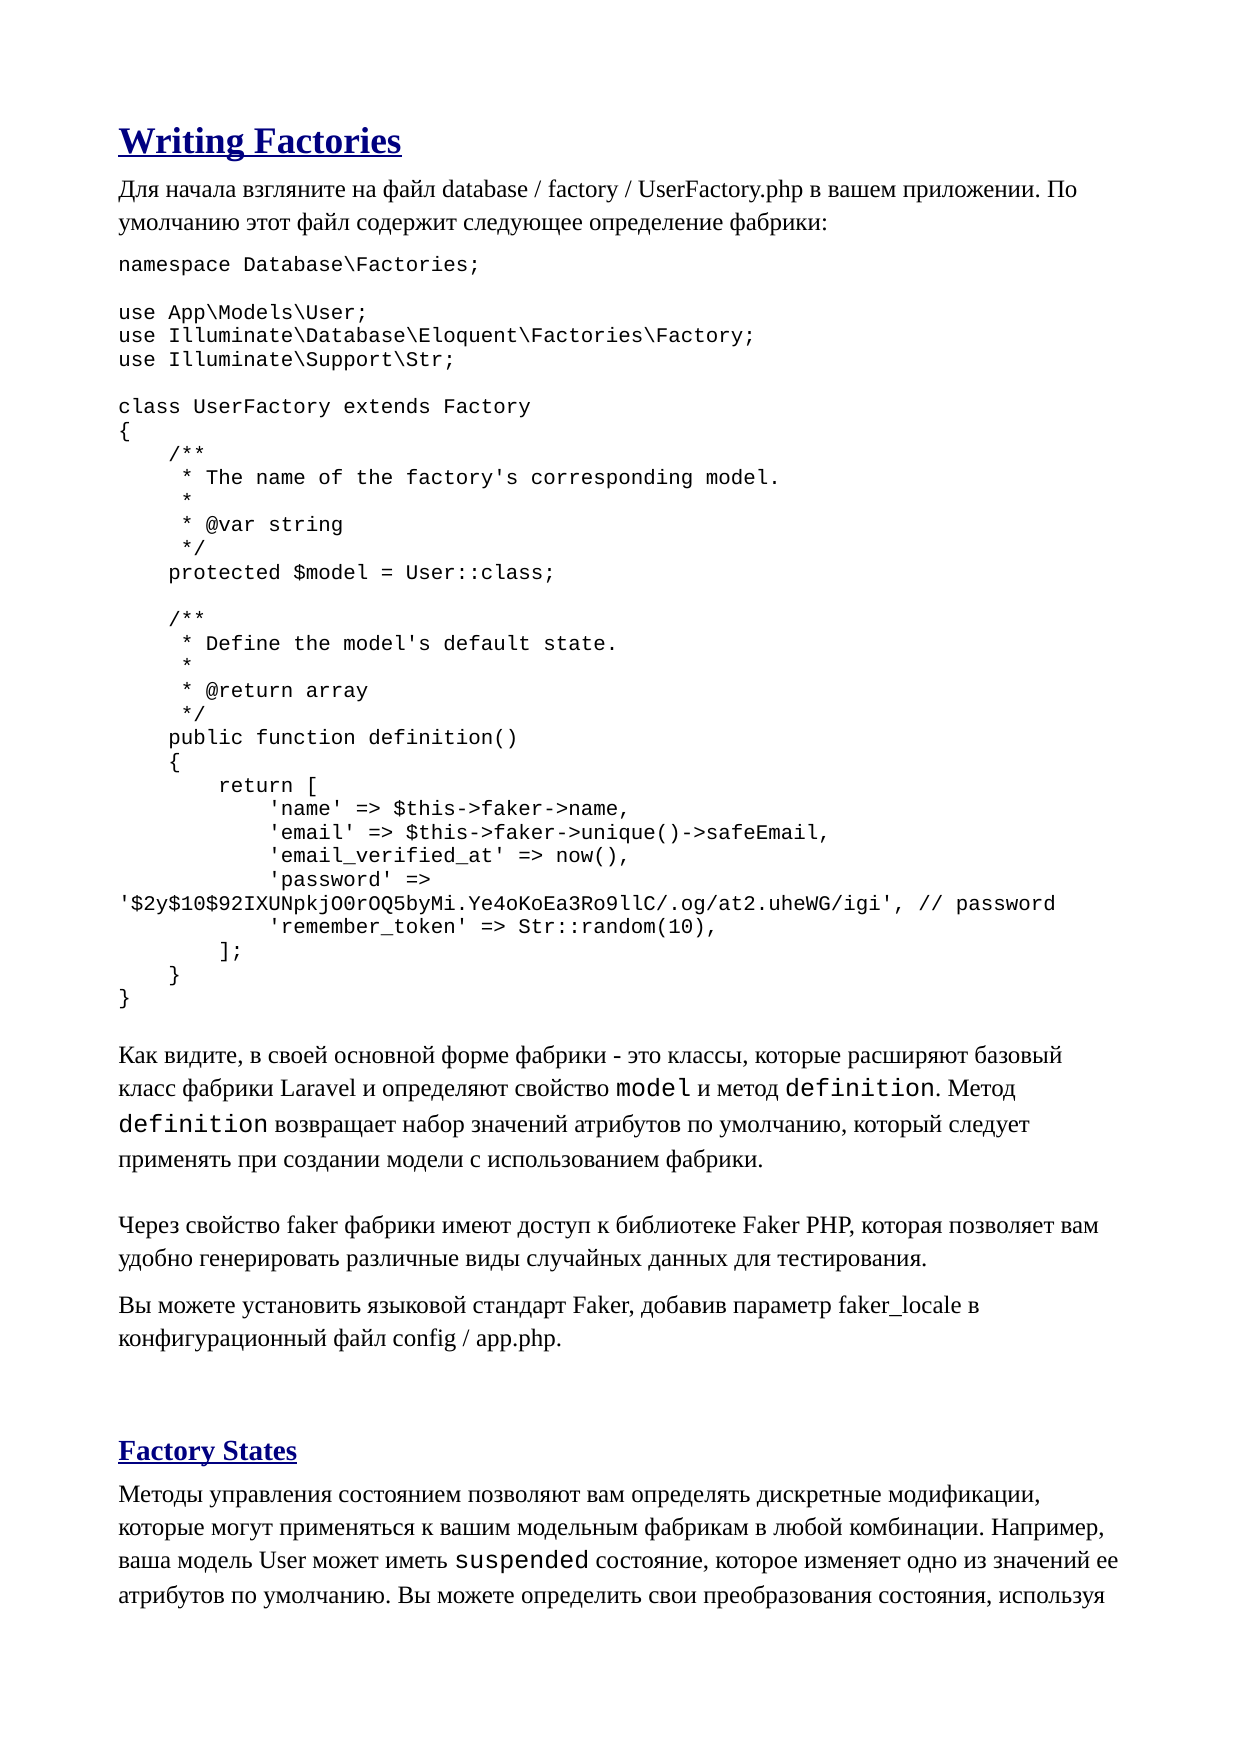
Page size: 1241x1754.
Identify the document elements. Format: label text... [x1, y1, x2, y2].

text 'email_verified_at' => now(), [118, 846, 1122, 869]
text Методы управления состоянием позволяют вам определять дискретные модификации, которые могут применяться к вашим модельным фабрикам в любой комбинации. Например, ваша модель User может иметь suspended состояние, которое изменяет одно из значений ее атрибутов по умолчанию. Вы можете определить свои преобразования состояния, используя [118, 1479, 1122, 1609]
subtitle Writing Factories [118, 118, 1122, 161]
text ]; [118, 940, 1122, 964]
text use App\Models\User; [118, 302, 1122, 325]
text * [118, 491, 1122, 514]
text */ [118, 704, 1122, 727]
text * @return array [118, 680, 1122, 704]
text public function definition() [118, 727, 1122, 751]
text { [118, 420, 1122, 443]
text { [118, 751, 1122, 774]
text * Define the model's default state. [118, 633, 1122, 656]
text } [118, 987, 1122, 1011]
text 'email' => $this->faker->unique()->safeEmail, [118, 822, 1122, 846]
text use Illuminate\Support\Str; [118, 349, 1122, 373]
text * [118, 656, 1122, 680]
text class UserFactory extends Factory [118, 396, 1122, 420]
text 'name' => $this->faker->name, [118, 798, 1122, 822]
text /** [118, 609, 1122, 633]
text Для начала взгляните на файл database / factory / UserFactory.php в вашем приложении. По умолчанию этот файл содержит следующее определение фабрики: [118, 174, 1122, 236]
text protected $model = User::class; [118, 562, 1122, 585]
text } [118, 964, 1122, 987]
text Вы можете установить языковой стандарт Faker, добавив параметр faker_locale в конфигурационный файл config / app.php. [118, 1290, 1122, 1352]
text namespace Database\Factories; [118, 254, 1122, 278]
text /** [118, 443, 1122, 467]
text * @var string [118, 514, 1122, 538]
text use Illuminate\Database\Eloquent\Factories\Factory; [118, 325, 1122, 349]
text 'password' => '$2y$10$92IXUNpkjO0rOQ5byMi.Ye4oKoEa3Ro9llC/.og/at2.uheWG/igi', // password [118, 869, 1122, 916]
text */ [118, 538, 1122, 562]
text * The name of the factory's corresponding model. [118, 467, 1122, 491]
text return [ [118, 774, 1122, 798]
subtitle Factory States [118, 1433, 1122, 1467]
text 'remember_token' => Str::random(10), [118, 916, 1122, 940]
text Как видите, в своей основной форме фабрики - это классы, которые расширяют базовый класс фабрики Laravel и определяют свойство model и метод definition. Метод definition возвращает набор значений атрибутов по умолчанию, который следует применять при создании модели с использованием фабрики. Через свойство faker фабрики имеют доступ к библиотеке Faker PHP, которая позволяет вам удобно генерировать различные виды случайных данных для тестирования. [118, 1041, 1122, 1272]
